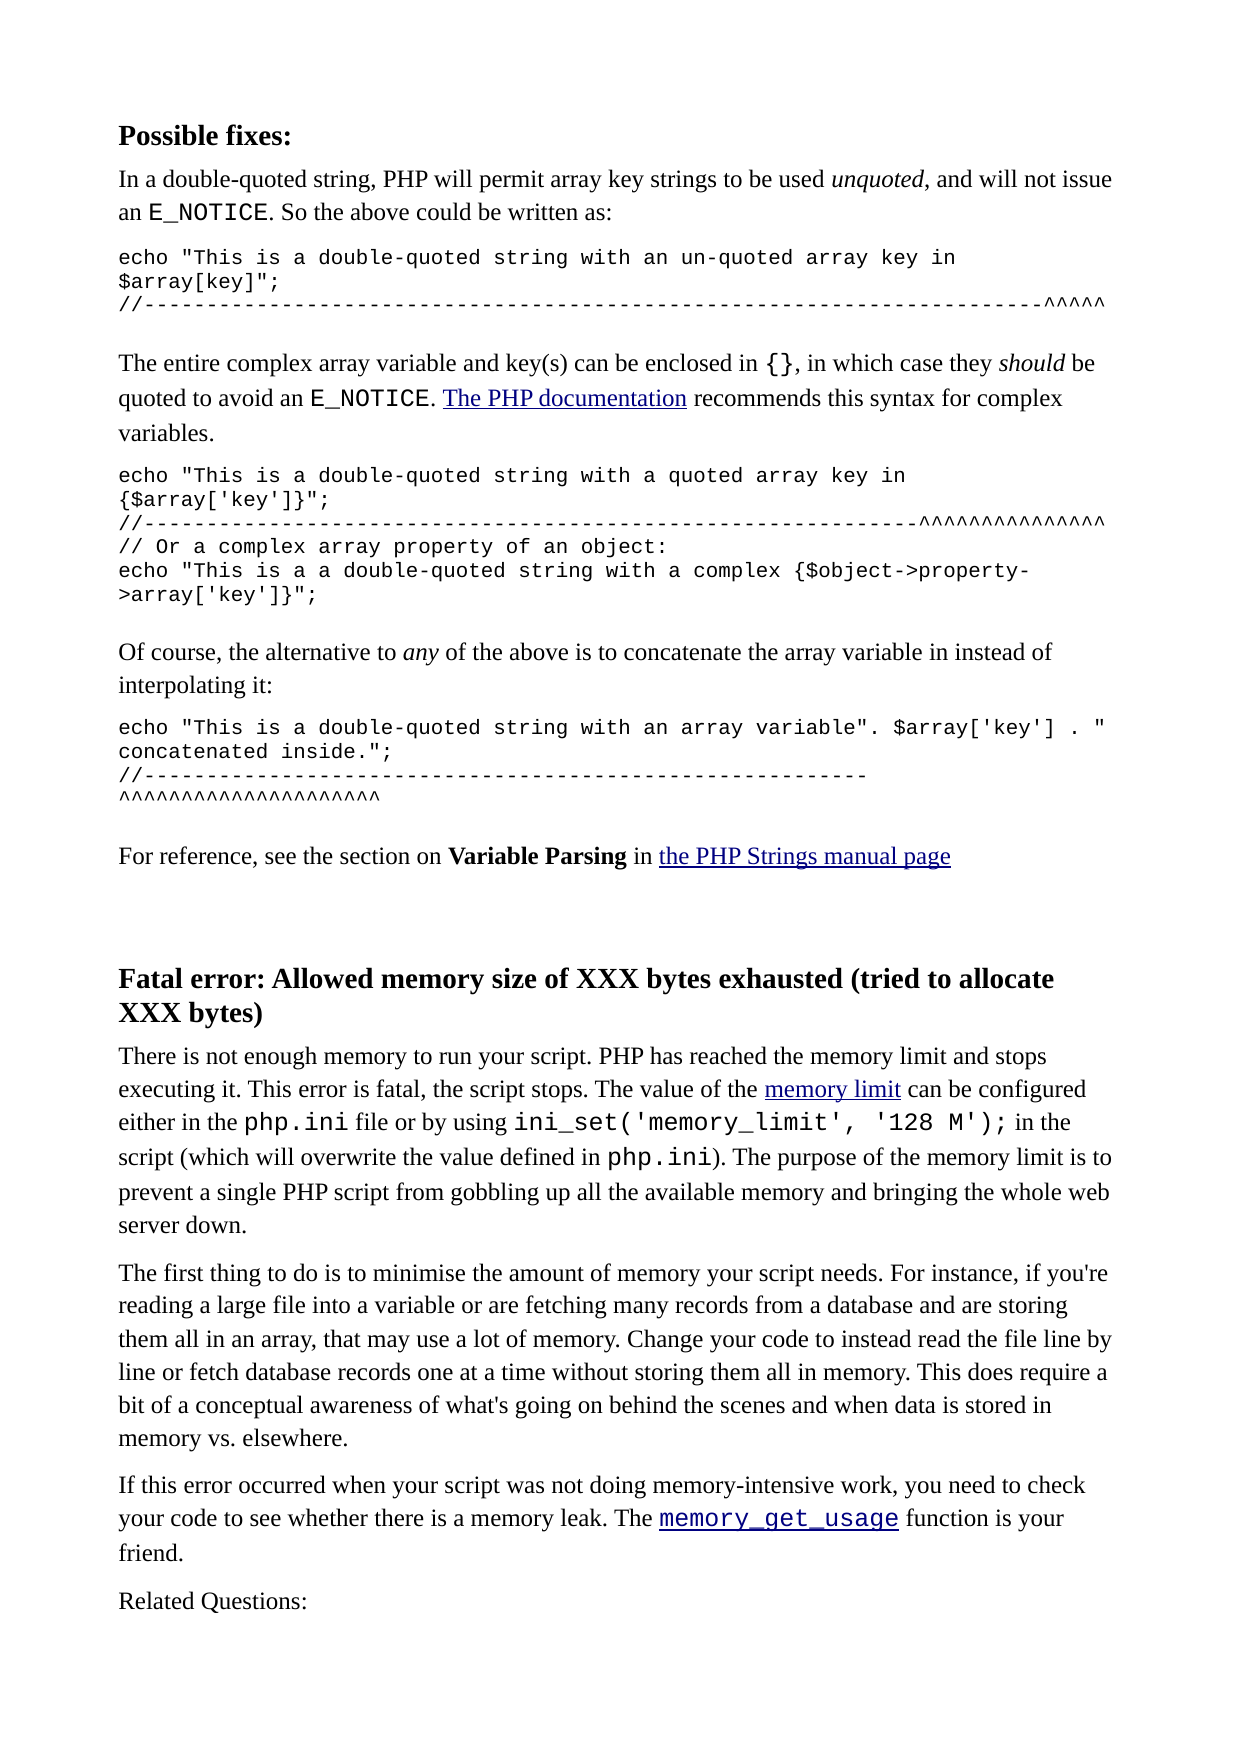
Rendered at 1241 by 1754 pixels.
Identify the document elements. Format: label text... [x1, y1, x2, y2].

text If this error occurred when your script was not doing memory-intensive work, you need to check your code to see whether there is a memory leak. The memory_get_usage function is your friend. [118, 1470, 1122, 1567]
text Related Questions: [118, 1586, 1122, 1615]
text //----------------------------------------------------------^^^^^^^^^^^^^^^^^^^^^ [118, 765, 1122, 812]
subtitle Possible fixes: [118, 118, 1122, 152]
text // Or a complex array property of an object: [118, 536, 1122, 560]
text echo "This is a double-quoted string with a quoted array key in {$array['key']}"; [118, 465, 1122, 513]
text The first thing to do is to minimise the amount of memory your script needs. For instance, if you're reading a large file into a variable or are fetching many records from a database and are storing them all in an array, that may use a lot of memory. Change your code to instead read the file line by line or fetch database records one at a time without storing them all in memory. This does require a bit of a conceptual awareness of what's going on behind the scenes and when data is stored in memory vs. elsewhere. [118, 1258, 1122, 1451]
subtitle Fatal error: Allowed memory size of XXX bytes exhausted (tried to allocate XXX bytes) [118, 961, 1122, 1028]
text Of course, the alternative to any of the above is to concatenate the array variable in instead of interpolating it: [118, 637, 1122, 698]
text echo "This is a a double-quoted string with a complex {$object->property->array['key']}"; [118, 560, 1122, 607]
text echo "This is a double-quoted string with an un-quoted array key in $array[key]"; [118, 247, 1122, 294]
text For reference, see the section on Variable Parsing in the PHP Strings manual page [118, 841, 1122, 870]
text In a double-quoted string, PHP will permit array key strings to be used unquoted, and will not issue an E_NOTICE. So the above could be written as: [118, 164, 1122, 228]
text There is not enough memory to run your script. PHP has reached the memory limit and stops executing it. This error is fatal, the script stops. The value of the memory limit can be configured either in the php.ini file or by using ini_set('memory_limit', '128 M'); in the script (which will overwrite the value defined in php.ini). The purpose of the memory limit is to prevent a single PHP script from gobbling up all the available memory and bringing the whole web server down. [118, 1041, 1122, 1239]
text //--------------------------------------------------------------^^^^^^^^^^^^^^^ [118, 513, 1122, 536]
text The entire complex array variable and key(s) can be enclosed in {}, in which case they should be quoted to avoid an E_NOTICE. The PHP documentation recommends this syntax for complex variables. [118, 348, 1122, 447]
text echo "This is a double-quoted string with an array variable". $array['key'] . " concatenated inside."; [118, 717, 1122, 765]
text //------------------------------------------------------------------------^^^^^ [118, 294, 1122, 318]
